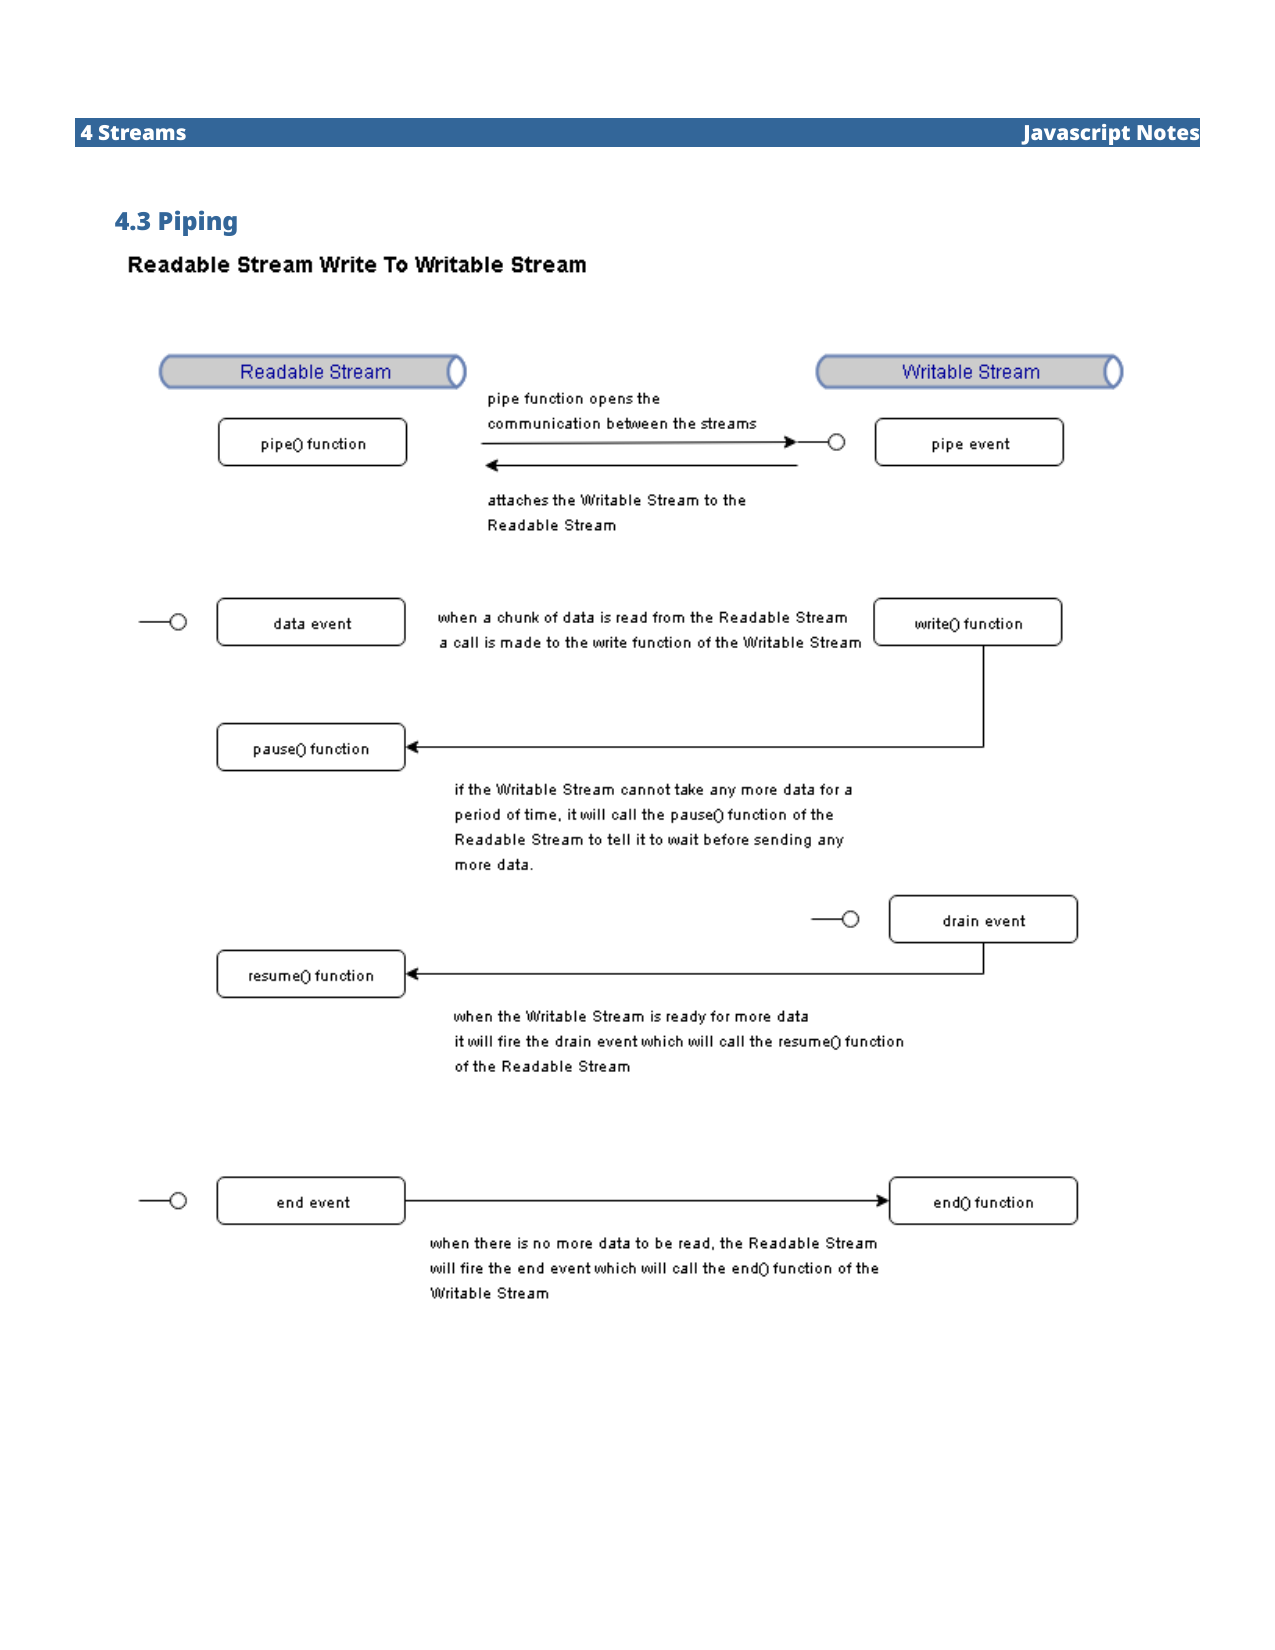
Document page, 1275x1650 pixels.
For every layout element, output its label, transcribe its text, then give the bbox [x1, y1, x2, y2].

subtitle Piping [75, 203, 1200, 238]
